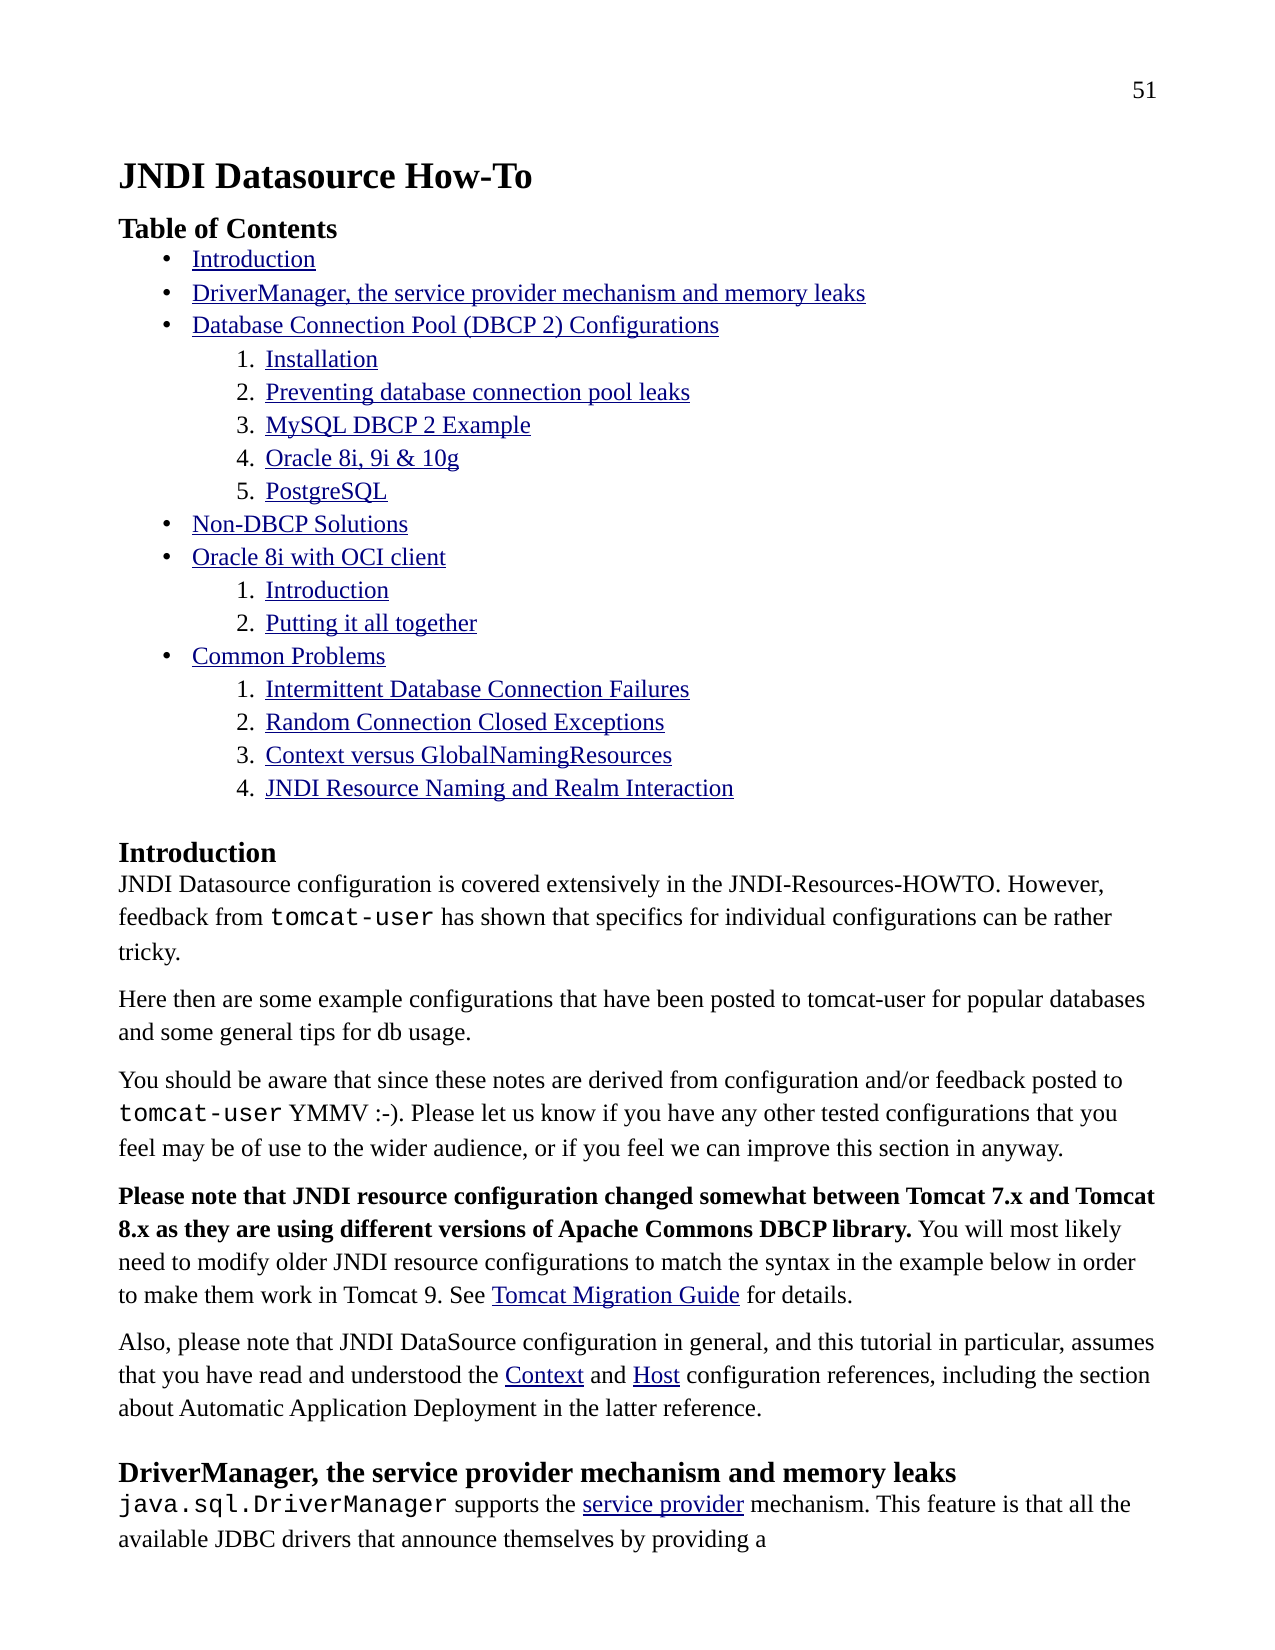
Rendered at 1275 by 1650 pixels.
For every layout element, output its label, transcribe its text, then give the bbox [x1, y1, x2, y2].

list MySQL DBCP 2 Example [236, 410, 1157, 438]
list JNDI Resource Naming and Realm Interaction [236, 773, 1157, 802]
list Non-DBCP Solutions [162, 509, 1157, 537]
text JNDI Datasource configuration is covered extensively in the JNDI-Resources-HOWTO. However, feedback from tomcat-user has shown that specifics for individual configurations can be rather tricky. [118, 869, 1157, 966]
list Intermittent Database Connection Failures [236, 674, 1157, 703]
subtitle Table of Contents [118, 211, 1157, 244]
list Introduction [162, 244, 1157, 273]
list Oracle 8i, 9i & 10g [236, 443, 1157, 471]
text java.sql.DriverManager supports the service provider mechanism. This feature is that all the available JDBC drivers that announce themselves by providing a [118, 1489, 1157, 1553]
list Introduction [236, 575, 1157, 603]
list Preventing database connection pool leaks [236, 377, 1157, 405]
list Database Connection Pool (DBCP 2) Configurations [162, 311, 1157, 339]
list Installation [236, 344, 1157, 372]
text Also, please note that JNDI DataSource configuration in general, and this tutorial in particular, assumes that you have read and understood the Context and Host configuration references, including the section about Automatic Application Deployment in the latter reference. [118, 1327, 1157, 1422]
list Putting it all together [236, 608, 1157, 637]
text Here then are some example configurations that have been posted to tomcat-user for popular databases and some general tips for db usage. [118, 984, 1157, 1046]
list Common Problems [162, 641, 1157, 669]
list Context versus GlobalNamingResources [236, 740, 1157, 769]
list Oracle 8i with OCI client [162, 542, 1157, 571]
subtitle Introduction [118, 835, 1157, 869]
text Please note that JNDI resource configuration changed somewhat between Tomcat 7.x and Tomcat 8.x as they are using different versions of Apache Commons DBCP library. You will most likely need to modify older JNDI resource configurations to match the syntax in the example below in order to make them work in Tomcat 9. See Tomcat Migration Guide for details. [118, 1181, 1157, 1308]
list Random Connection Closed Exceptions [236, 707, 1157, 736]
list PostgreSQL [236, 476, 1157, 504]
subtitle JNDI Datasource How-To [118, 153, 1157, 196]
list DriverManager, the service provider mechanism and memory leaks [162, 278, 1157, 306]
subtitle DriverManager, the service provider mechanism and memory leaks [118, 1456, 1157, 1489]
text You should be aware that since these notes are derived from configuration and/or feedback posted to tomcat-user YMMV :-). Please let us know if you have any other tested configurations that you feel may be of use to the wider audience, or if you feel we can improve this section in anyway. [118, 1065, 1157, 1162]
